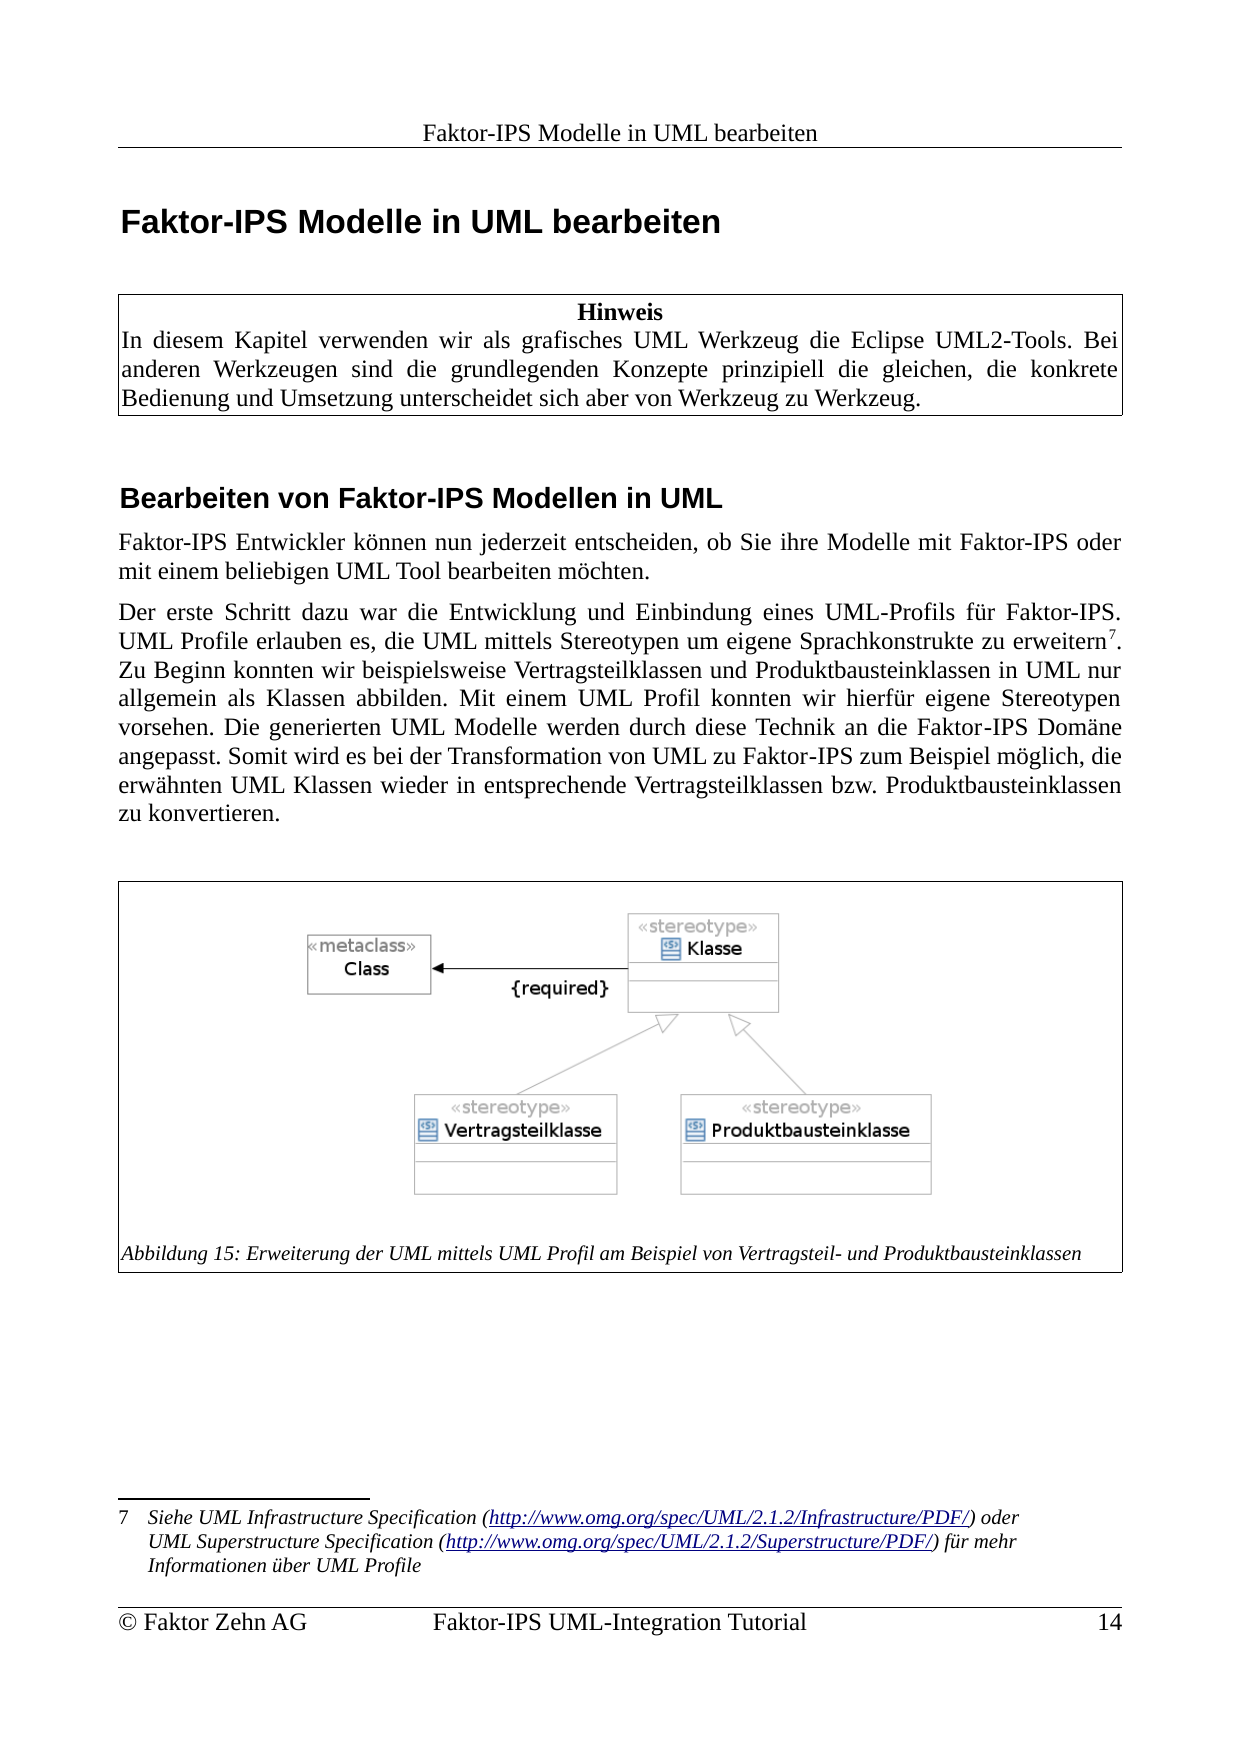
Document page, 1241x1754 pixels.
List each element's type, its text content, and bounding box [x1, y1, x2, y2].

text Abbildung 15: Erweiterung der UML mittels UML Profil am Beispiel von Vertragsteil- und Produktbausteinklassen [121, 1241, 1119, 1265]
text Der erste Schritt dazu war die Entwicklung und Einbindung eines UML-Profils für Faktor-IPS. UML Profile erlauben es, die UML mittels Stereotypen um eigene Sprachkonstrukte zu erweitern. Zu Beginn konnten wir beispielsweise Vertragsteilklassen und Produktbausteinklassen in UML nur allgemein als Klassen abbilden. Mit einem UML Profil konnten wir hierfür eigene Stereotypen vorsehen. Die generierten UML Modelle werden durch diese Technik an die Faktor‑IPS Domäne angepasst. Somit wird es bei der Transformation von UML zu Faktor‑IPS zum Beispiel möglich, die erwähnten UML Klassen wieder in entsprechende Vertragsteilklassen bzw. Produktbausteinklassen zu konvertieren. [118, 597, 1122, 827]
picture [290, 896, 950, 1211]
subtitle Faktor-IPS Modelle in UML bearbeiten [118, 201, 1122, 240]
text Siehe UML Infrastructure Specification (http://www.omg.org/spec/UML/2.1.2/Infrastructure/PDF/) oder UML Superstructure Specification (http://www.omg.org/spec/UML/2.1.2/Superstructure/PDF/) für mehr Informationen über UML Profile [118, 1505, 1122, 1577]
text In diesem Kapitel verwenden wir als grafisches UML Werkzeug die Eclipse UML2-Tools. Bei anderen Werkzeugen sind die grundlegenden Konzepte prinzipiell die gleichen, die konkrete Bedienung und Umsetzung unterscheidet sich aber von Werkzeug zu Werkzeug. [119, 323, 1122, 415]
text Hinweis [119, 295, 1122, 323]
text Faktor-IPS Entwickler können nun jederzeit entscheiden, ob Sie ihre Modelle mit Faktor-IPS oder mit einem beliebigen UML Tool bearbeiten möchten. [118, 527, 1122, 585]
subtitle Bearbeiten von Faktor-IPS Modellen in UML [118, 481, 1122, 515]
